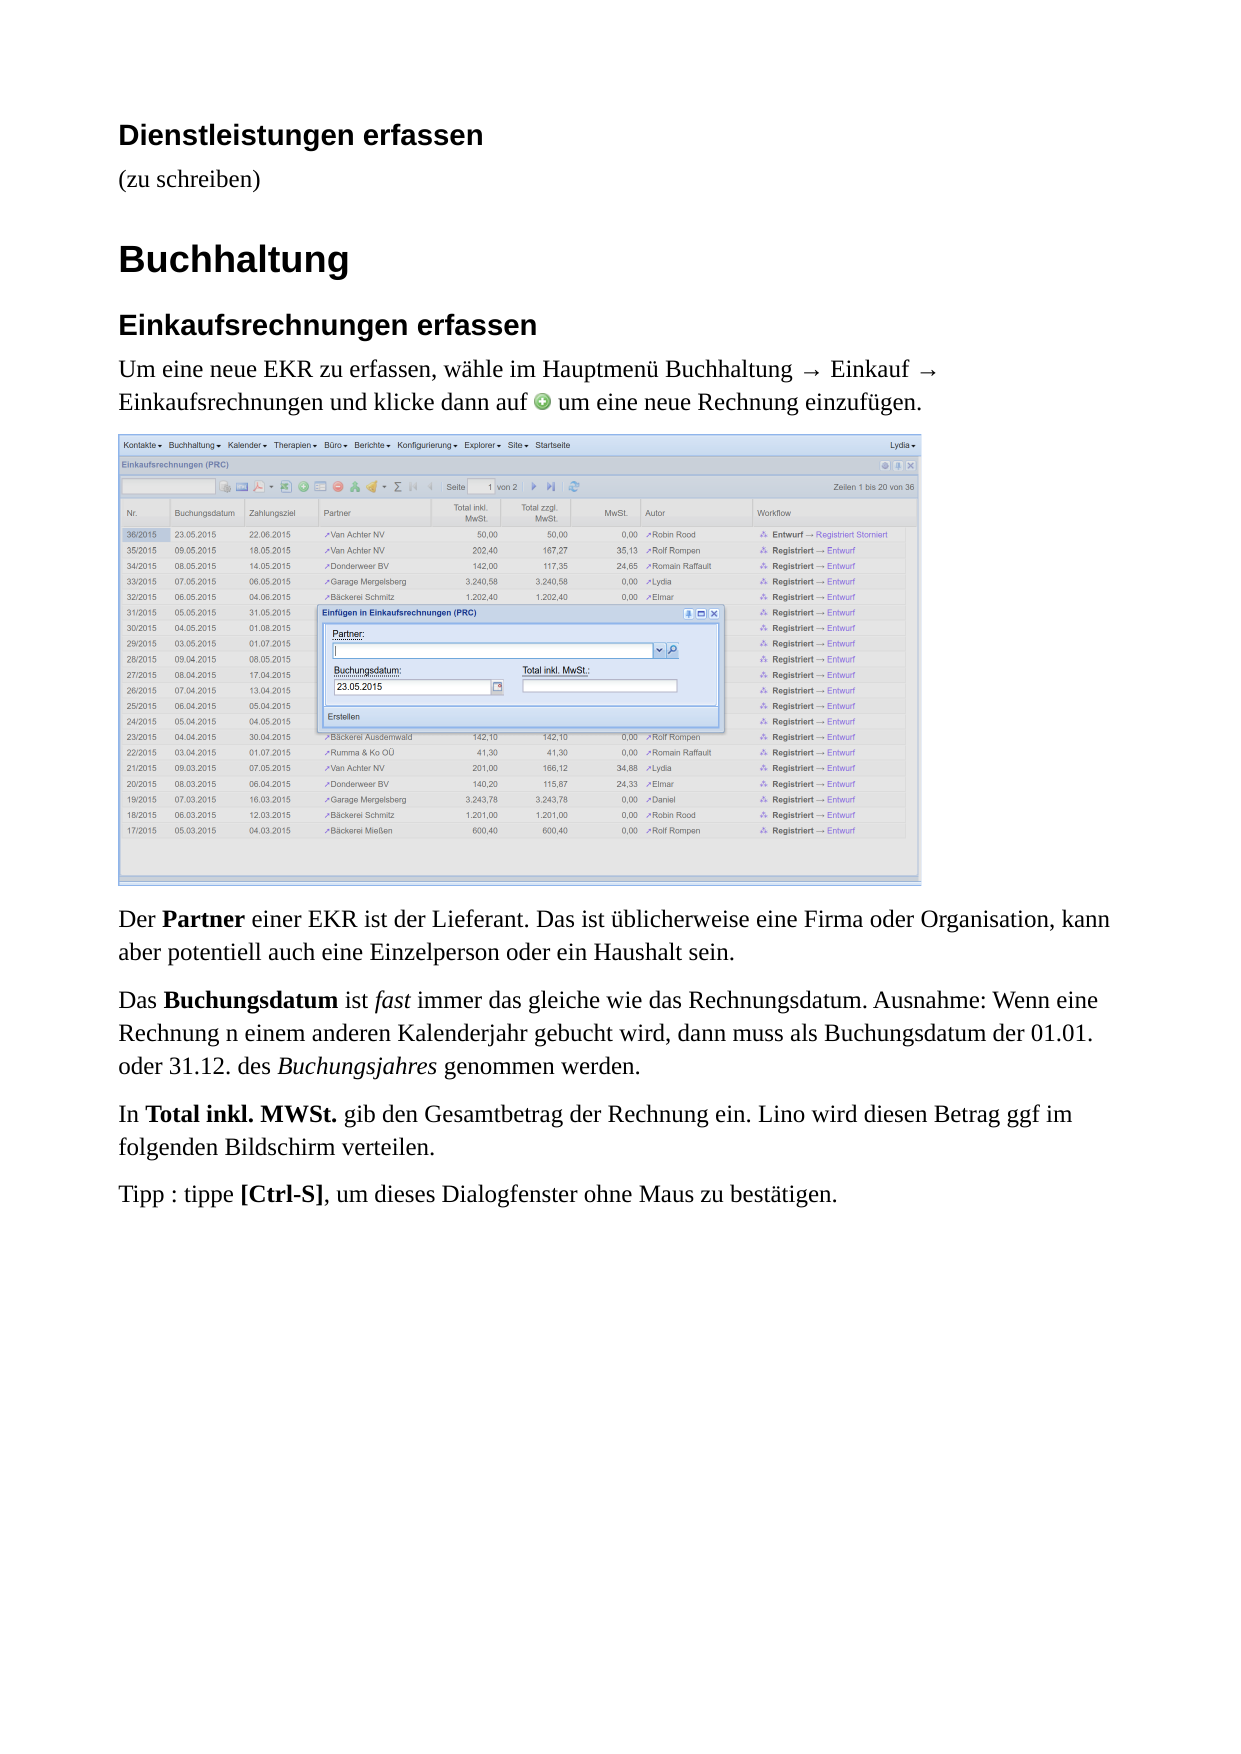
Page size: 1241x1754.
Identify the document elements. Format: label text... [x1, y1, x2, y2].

text Tipp : tippe [Ctrl-S], um dieses Dialogfenster ohne Maus zu bestätigen. [118, 1179, 1122, 1208]
picture [118, 434, 922, 886]
text Das Buchungsdatum ist fast immer das gleiche wie das Rechnungsdatum. Ausnahme: Wenn eine Rechnung n einem anderen Kalenderjahr gebucht wird, dann muss als Buchungsdatum der 01.01. oder 31.12. des Buchungsjahres genommen werden. [118, 985, 1122, 1080]
picture [533, 392, 552, 411]
text (zu schreiben) [118, 164, 1122, 193]
text Um eine neue EKR zu erfassen, wähle im Hauptmenü Buchhaltung → Einkauf → Einkaufsrechnungen und klicke dann auf um eine neue Rechnung einzufügen. [118, 354, 1122, 416]
text Der Partner einer EKR ist der Lieferant. Das ist üblicherweise eine Firma oder Organisation, kann aber potentiell auch eine Einzelperson oder ein Haushalt sein. [118, 904, 1122, 966]
text In Total inkl. MWSt. gib den Gesamtbetrag der Rechnung ein. Lino wird diesen Betrag ggf im folgenden Bildschirm verteilen. [118, 1099, 1122, 1161]
subtitle Buchhaltung [118, 237, 1122, 281]
subtitle Dienstleistungen erfassen [118, 118, 1122, 152]
subtitle Einkaufsrechnungen erfassen [118, 308, 1122, 341]
